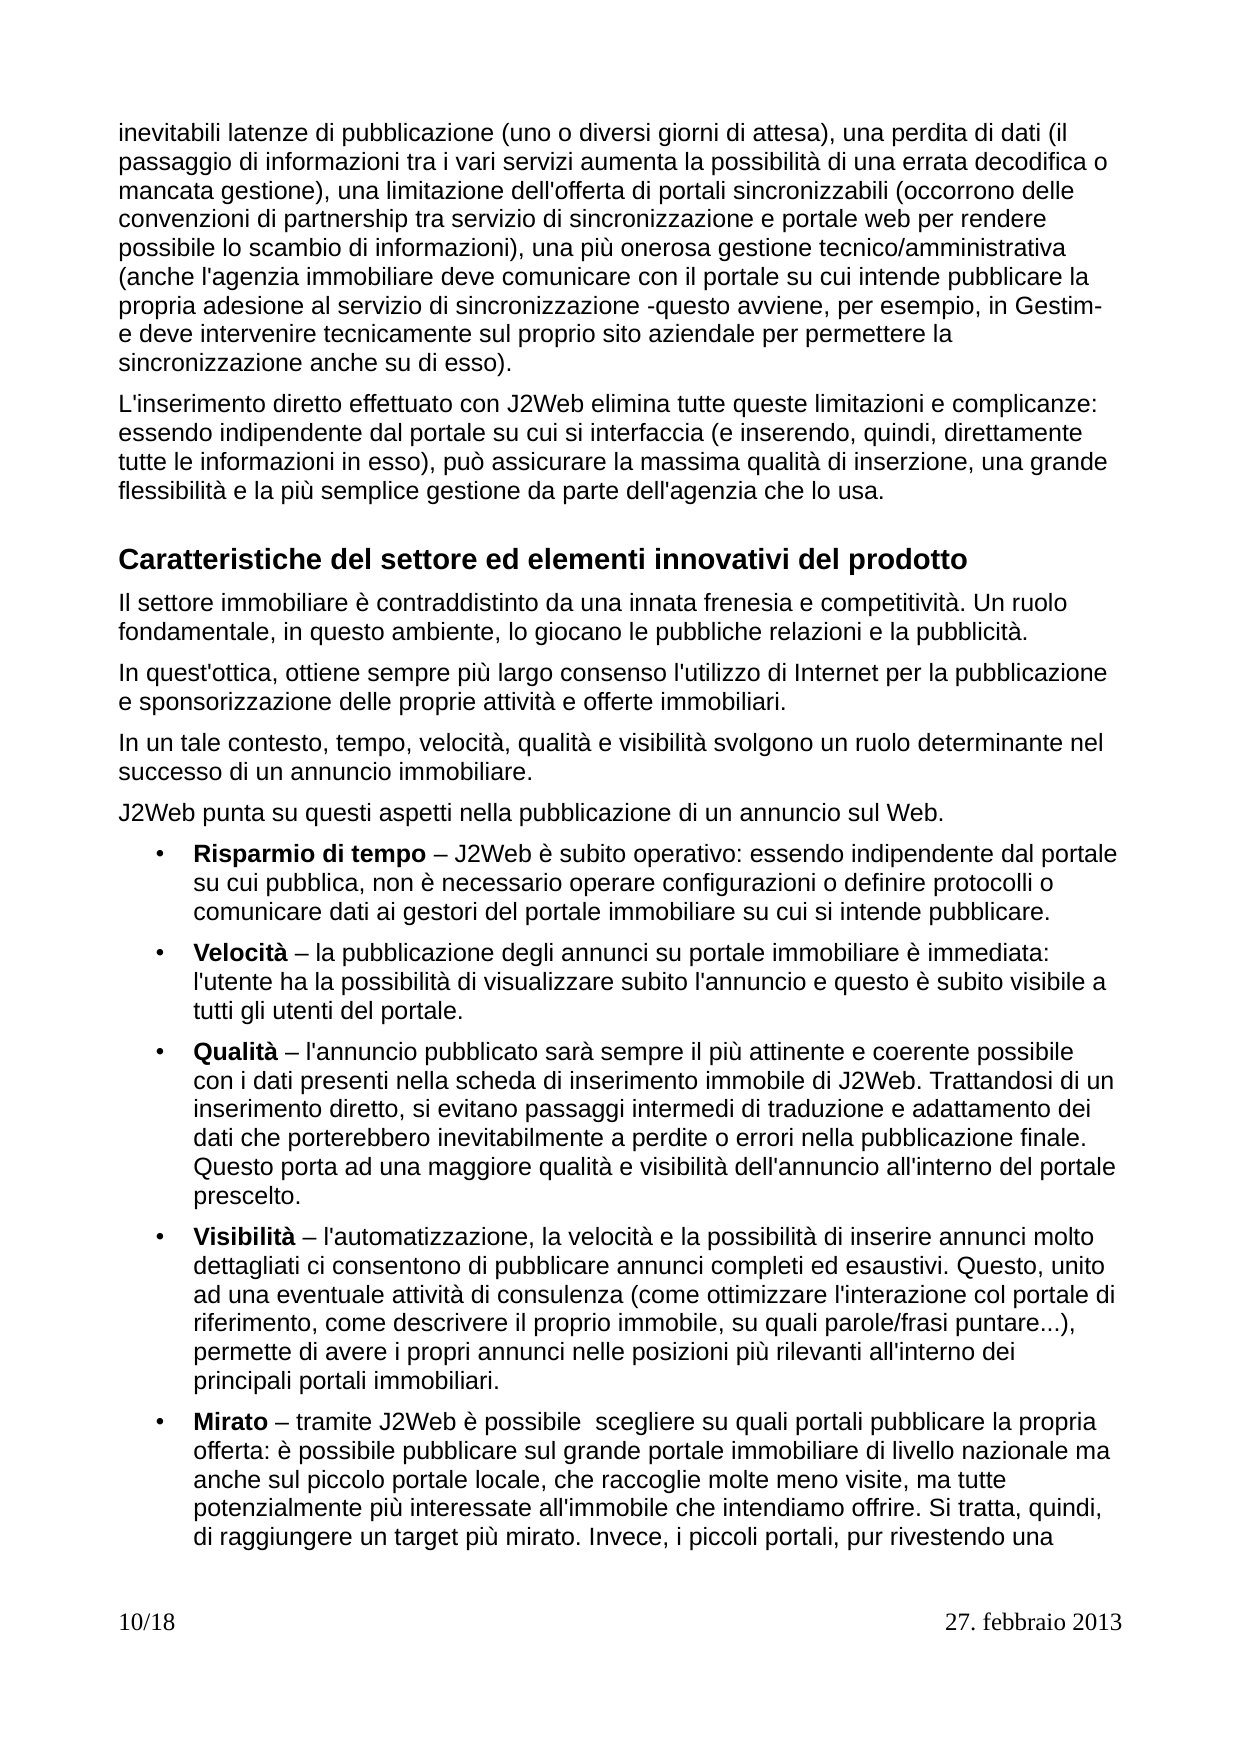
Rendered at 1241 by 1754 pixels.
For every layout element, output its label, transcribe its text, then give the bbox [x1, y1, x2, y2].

subtitle Caratteristiche del settore ed elementi innovativi del prodotto [118, 542, 1122, 575]
text Il settore immobiliare è contraddistinto da una innata frenesia e competitività. Un ruolo fondamentale, in questo ambiente, lo giocano le pubbliche relazioni e la pubblicità. [118, 588, 1122, 645]
text In quest'ottica, ottiene sempre più largo consenso l'utilizzo di Internet per la pubblicazione e sponsorizzazione delle proprie attività e offerte immobiliari. [118, 658, 1122, 715]
text inevitabili latenze di pubblicazione (uno o diversi giorni di attesa), una perdita di dati (il passaggio di informazioni tra i vari servizi aumenta la possibilità di una errata decodifica o mancata gestione), una limitazione dell'offerta di portali sincronizzabili (occorrono delle convenzioni di partnership tra servizio di sincronizzazione e portale web per rendere possibile lo scambio di informazioni), una più onerosa gestione tecnico/amministrativa (anche l'agenzia immobiliare deve comunicare con il portale su cui intende pubblicare la propria adesione al servizio di sincronizzazione -questo avviene, per esempio, in Gestim- e deve intervenire tecnicamente sul proprio sito aziendale per permettere la sincronizzazione anche su di esso). [118, 118, 1122, 377]
list Qualità – l'annuncio pubblicato sarà sempre il più attinente e coerente possibile con i dati presenti nella scheda di inserimento immobile di J2Web. Trattandosi di un inserimento diretto, si evitano passaggi intermedi di traduzione e adattamento dei dati che porterebbero inevitabilmente a perdite o errori nella pubblicazione finale. Questo porta ad una maggiore qualità e visibilità dell'annuncio all'interno del portale prescelto. [156, 1037, 1122, 1209]
text J2Web punta su questi aspetti nella pubblicazione di un annuncio sul Web. [118, 798, 1122, 827]
list Risparmio di tempo – J2Web è subito operativo: essendo indipendente dal portale su cui pubblica, non è necessario operare configurazioni o definire protocolli o comunicare dati ai gestori del portale immobiliare su cui si intende pubblicare. [156, 839, 1122, 926]
text L'inserimento diretto effettuato con J2Web elimina tutte queste limitazioni e complicanze: essendo indipendente dal portale su cui si interfaccia (e inserendo, quindi, direttamente tutte le informazioni in esso), può assicurare la massima qualità di inserzione, una grande flessibilità e la più semplice gestione da parte dell'agenzia che lo usa. [118, 389, 1122, 504]
list Visibilità – l'automatizzazione, la velocità e la possibilità di inserire annunci molto dettagliati ci consentono di pubblicare annunci completi ed esaustivi. Questo, unito ad una eventuale attività di consulenza (come ottimizzare l'interazione col portale di riferimento, come descrivere il proprio immobile, su quali parole/frasi puntare...), permette di avere i propri annunci nelle posizioni più rilevanti all'interno dei principali portali immobiliari. [156, 1222, 1122, 1394]
list Mirato – tramite J2Web è possibile scegliere su quali portali pubblicare la propria offerta: è possibile pubblicare sul grande portale immobiliare di livello nazionale ma anche sul piccolo portale locale, che raccoglie molte meno visite, ma tutte potenzialmente più interessate all'immobile che intendiamo offrire. Si tratta, quindi, di raggiungere un target più mirato. Invece, i piccoli portali, pur rivestendo una [156, 1407, 1122, 1551]
list Velocità – la pubblicazione degli annunci su portale immobiliare è immediata: l'utente ha la possibilità di visualizzare subito l'annuncio e questo è subito visibile a tutti gli utenti del portale. [156, 938, 1122, 1024]
text In un tale contesto, tempo, velocità, qualità e visibilità svolgono un ruolo determinante nel successo di un annuncio immobiliare. [118, 728, 1122, 785]
